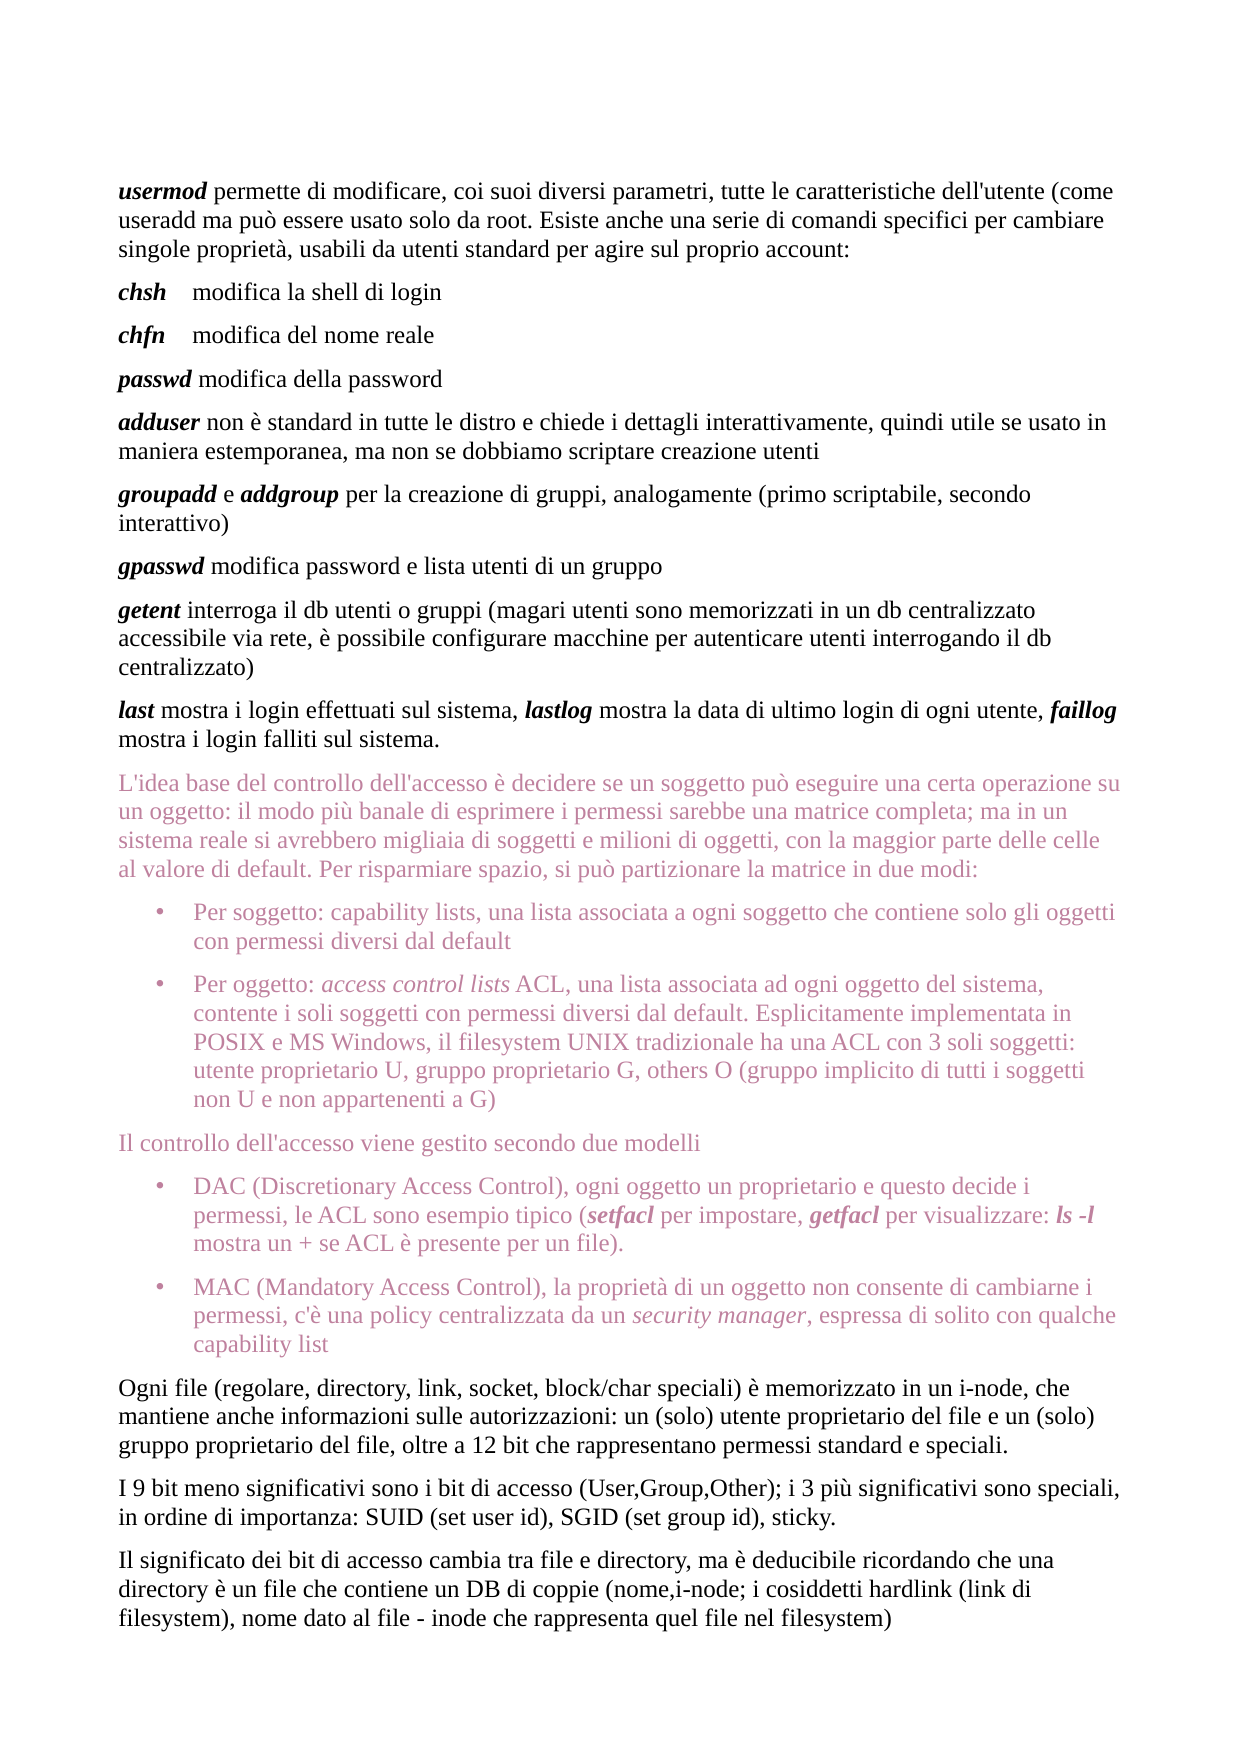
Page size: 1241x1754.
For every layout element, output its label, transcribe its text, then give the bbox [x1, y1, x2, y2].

list Per soggetto: capability lists, una lista associata a ogni soggetto che contiene solo gli oggetti con permessi diversi dal default [156, 897, 1122, 955]
text I 9 bit meno significativi sono i bit di accesso (User,Group,Other); i 3 più significativi sono speciali, in ordine di importanza: SUID (set user id), SGID (set group id), sticky. [118, 1473, 1122, 1531]
text passwd modifica della password [118, 364, 1122, 393]
text Il significato dei bit di accesso cambia tra file e directory, ma è deducibile ricordando che una directory è un file che contiene un DB di coppie (nome,i-node; i cosiddetti hardlink (link di filesystem), nome dato al file - inode che rappresenta quel file nel filesystem) [118, 1546, 1122, 1632]
list MAC (Mandatory Access Control), la proprietà di un oggetto non consente di cambiarne i permessi, c'è una policy centralizzata da un security manager, espressa di solito con qualche capability list [156, 1272, 1122, 1358]
text Il controllo dell'accesso viene gestito secondo due modelli [118, 1128, 1122, 1156]
text usermod permette di modificare, coi suoi diversi parametri, tutte le caratteristiche dell'utente (come useradd ma può essere usato solo da root. Esiste anche una serie di comandi specifici per cambiare singole proprietà, usabili da utenti standard per agire sul proprio account: [118, 176, 1122, 263]
text adduser non è standard in tutte le distro e chiede i dettagli interattivamente, quindi utile se usato in maniera estemporanea, ma non se dobbiamo scriptare creazione utenti [118, 407, 1122, 465]
text gpasswd modifica password e lista utenti di un gruppo [118, 551, 1122, 580]
text chsh modifica la shell di login [118, 277, 1122, 306]
text groupadd e addgroup per la creazione di gruppi, analogamente (primo scriptabile, secondo interattivo) [118, 479, 1122, 537]
text getent interroga il db utenti o gruppi (magari utenti sono memorizzati in un db centralizzato accessibile via rete, è possibile configurare macchine per autenticare utenti interrogando il db centralizzato) [118, 595, 1122, 681]
list DAC (Discretionary Access Control), ogni oggetto un proprietario e questo decide i permessi, le ACL sono esempio tipico (setfacl per impostare, getfacl per visualizzare: ls -l mostra un + se ACL è presente per un file). [156, 1171, 1122, 1257]
text Ogni file (regolare, directory, link, socket, block/char speciali) è memorizzato in un i-node, che mantiene anche informazioni sulle autorizzazioni: un (solo) utente proprietario del file e un (solo) gruppo proprietario del file, oltre a 12 bit che rappresentano permessi standard e speciali. [118, 1373, 1122, 1459]
text chfn modifica del nome reale [118, 321, 1122, 349]
text last mostra i login effettuati sul sistema, lastlog mostra la data di ultimo login di ogni utente, faillog mostra i login falliti sul sistema. [118, 696, 1122, 753]
text L'idea base del controllo dell'accesso è decidere se un soggetto può eseguire una certa operazione su un oggetto: il modo più banale di esprimere i permessi sarebbe una matrice completa; ma in un sistema reale si avrebbero migliaia di soggetti e milioni di oggetti, con la maggior parte delle celle al valore di default. Per risparmiare spazio, si può partizionare la matrice in due modi: [118, 768, 1122, 883]
list Per oggetto: access control lists ACL, una lista associata ad ogni oggetto del sistema, contente i soli soggetti con permessi diversi dal default. Esplicitamente implementata in POSIX e MS Windows, il filesystem UNIX tradizionale ha una ACL con 3 soli soggetti: utente proprietario U, gruppo proprietario G, others O (gruppo implicito di tutti i soggetti non U e non appartenenti a G) [156, 969, 1122, 1113]
